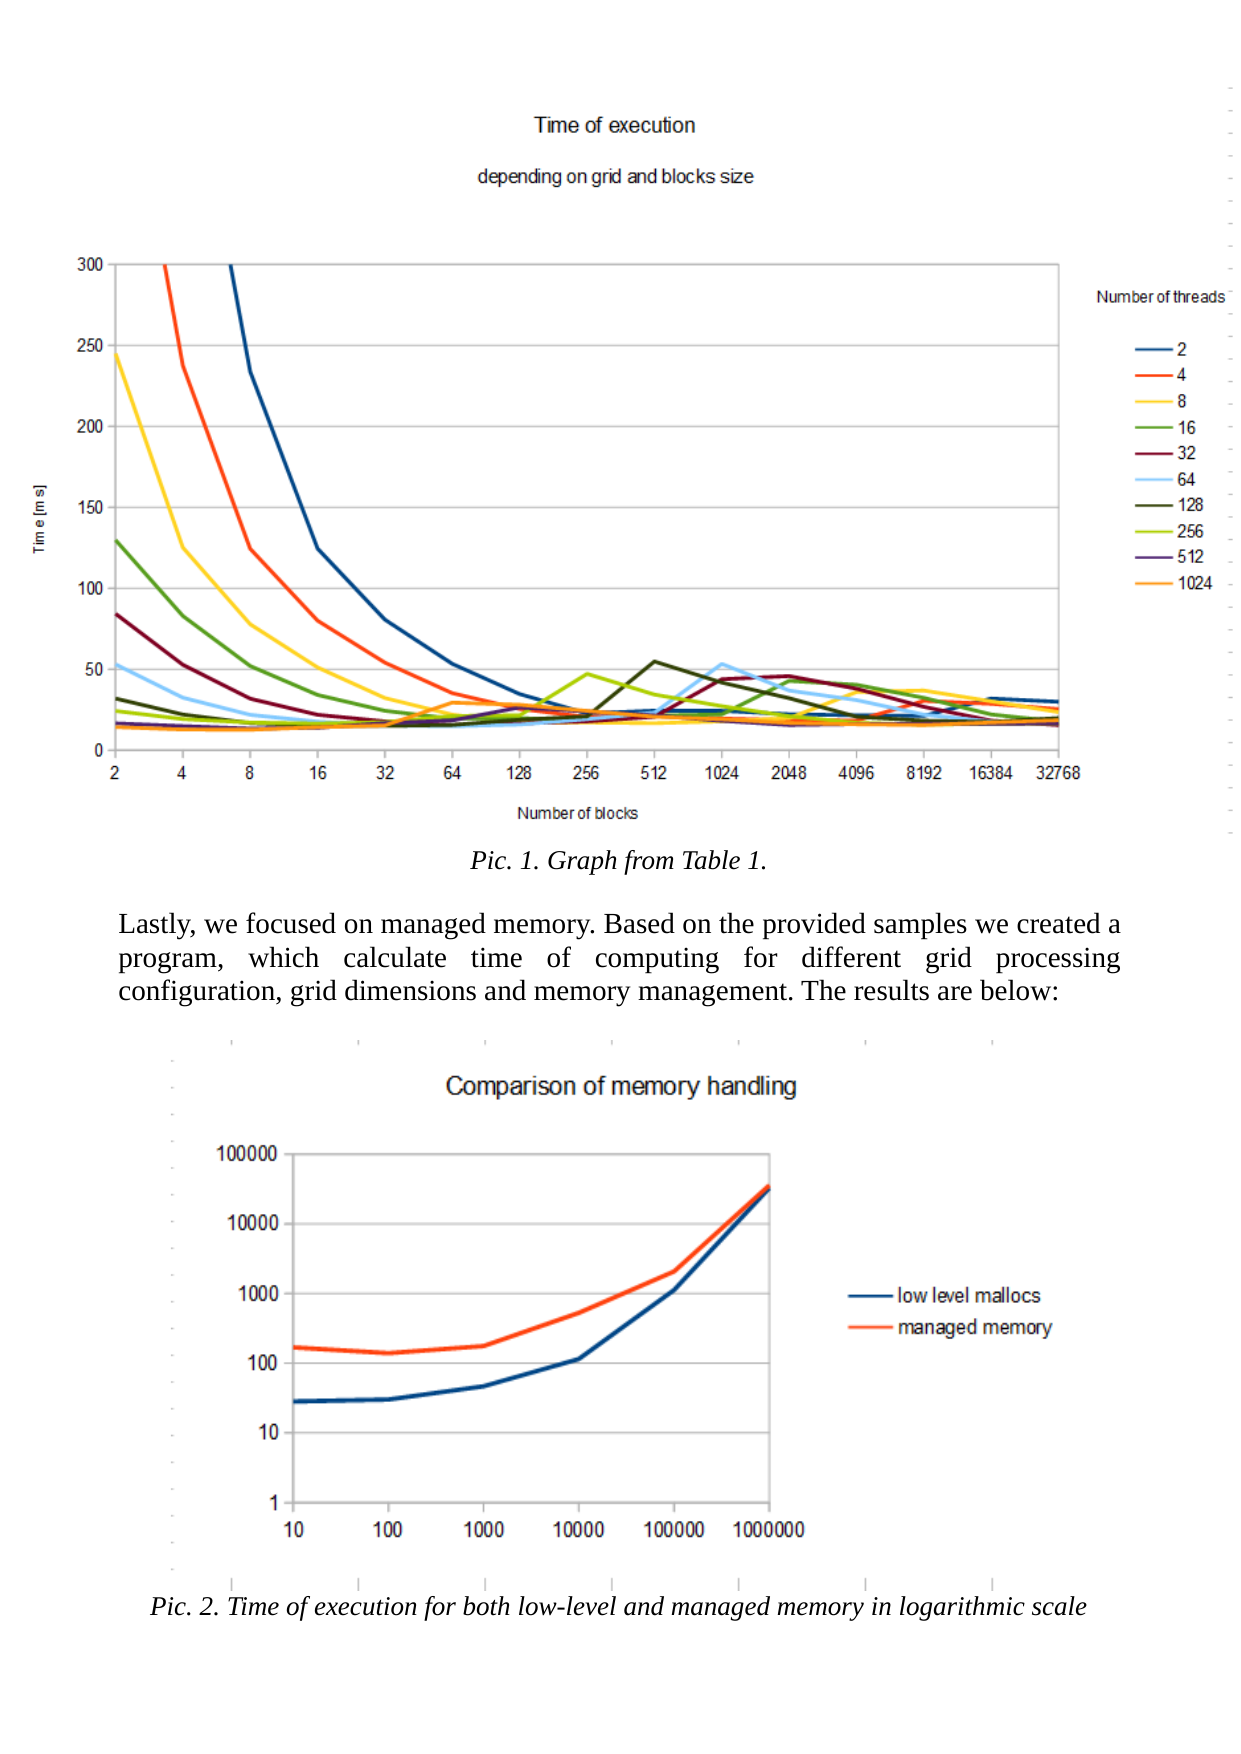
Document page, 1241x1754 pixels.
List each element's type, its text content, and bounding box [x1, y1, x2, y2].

text Pic. 1. Graph from Table 1. [118, 844, 1122, 875]
text Pic. 2. Time of execution for both low-level and managed memory in logarithmic scale [118, 1041, 1122, 1622]
text Lastly, we focused on managed memory. Based on the provided samples we created a program, which calculate time of computing for different grid processing configuration, grid dimensions and memory management. The results are below: [118, 906, 1122, 1007]
